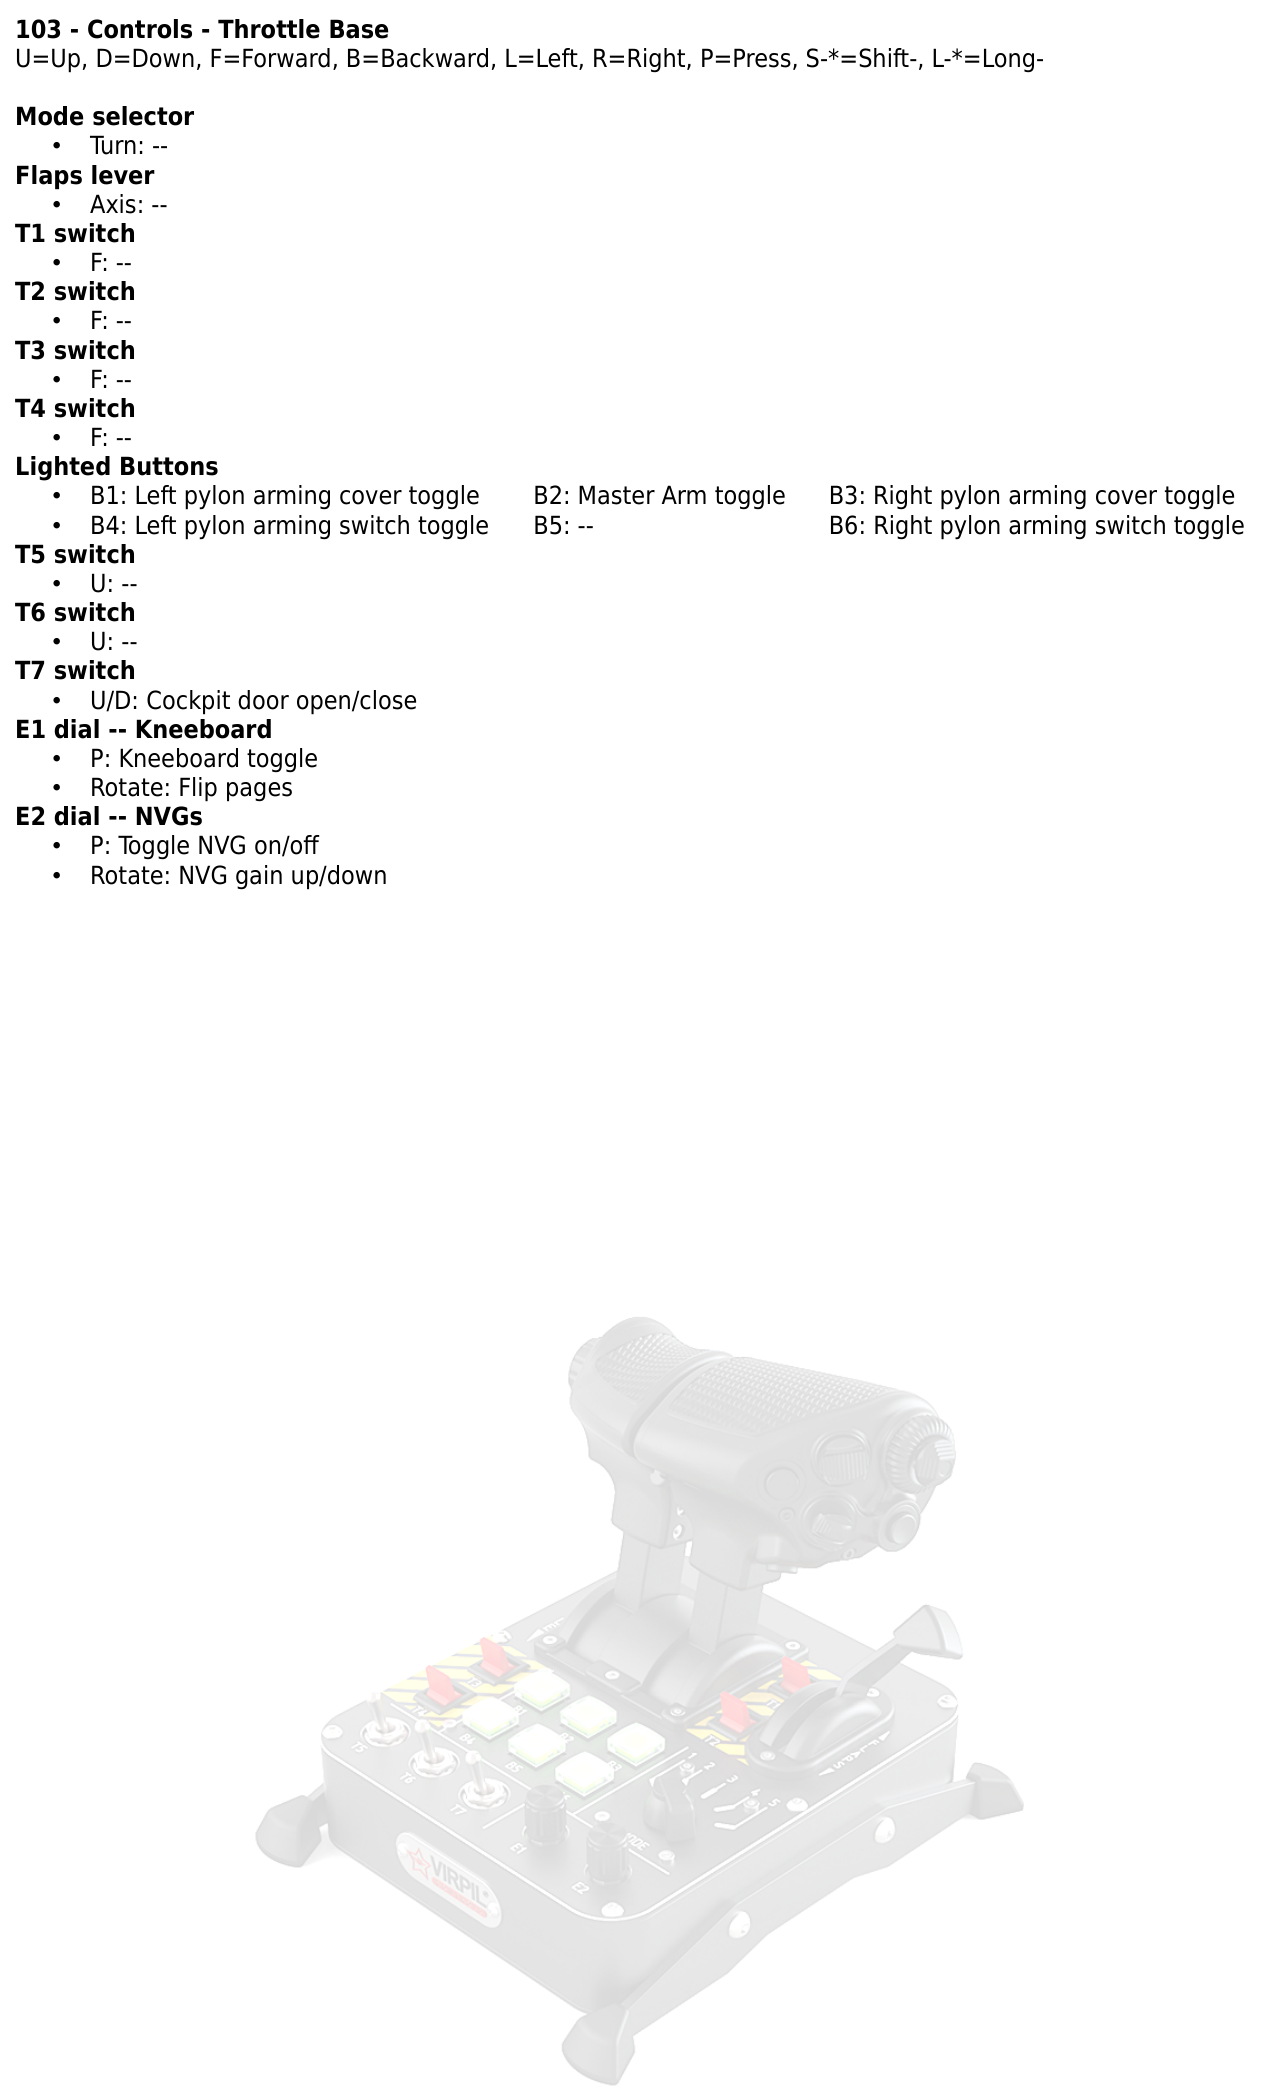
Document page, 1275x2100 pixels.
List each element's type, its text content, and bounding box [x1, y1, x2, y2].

text T5 switch [15, 540, 1260, 569]
text T3 switch [15, 336, 1260, 365]
list Rotate: NVG gain up/down [52, 861, 1260, 890]
text E2 dial -- NVGs [15, 802, 1260, 832]
text 103 - Controls - Throttle Base [15, 15, 1260, 44]
list U: -- [52, 569, 1260, 598]
list Axis: -- [52, 190, 1260, 219]
list F: -- [52, 365, 1260, 394]
list B1: Left pylon arming cover toggle B2: Master Arm toggle B3: Right pylon arming cover toggle [52, 482, 1260, 511]
list U/D: Cockpit door open/close [52, 686, 1260, 715]
text T6 switch [15, 598, 1260, 627]
text Lighted Buttons [15, 452, 1260, 482]
list Turn: -- [52, 132, 1260, 161]
text T2 switch [15, 277, 1260, 307]
list Rotate: Flip pages [52, 773, 1260, 802]
text Mode selector [15, 102, 1260, 132]
list F: -- [52, 307, 1260, 336]
text U=Up, D=Down, F=Forward, B=Backward, L=Left, R=Right, P=Press, S-*=Shift-, L-*=Long- [15, 44, 1260, 73]
list P: Toggle NVG on/off [52, 832, 1260, 861]
text E1 dial -- Kneeboard [15, 715, 1260, 744]
list F: -- [52, 248, 1260, 277]
list B4: Left pylon arming switch toggle B5: -- B6: Right pylon arming switch toggle [52, 511, 1260, 540]
list F: -- [52, 423, 1260, 452]
list U: -- [52, 627, 1260, 657]
text T7 switch [15, 657, 1260, 686]
list P: Kneeboard toggle [52, 744, 1260, 773]
text T4 switch [15, 394, 1260, 423]
text Flaps lever [15, 161, 1260, 190]
text T1 switch [15, 219, 1260, 248]
